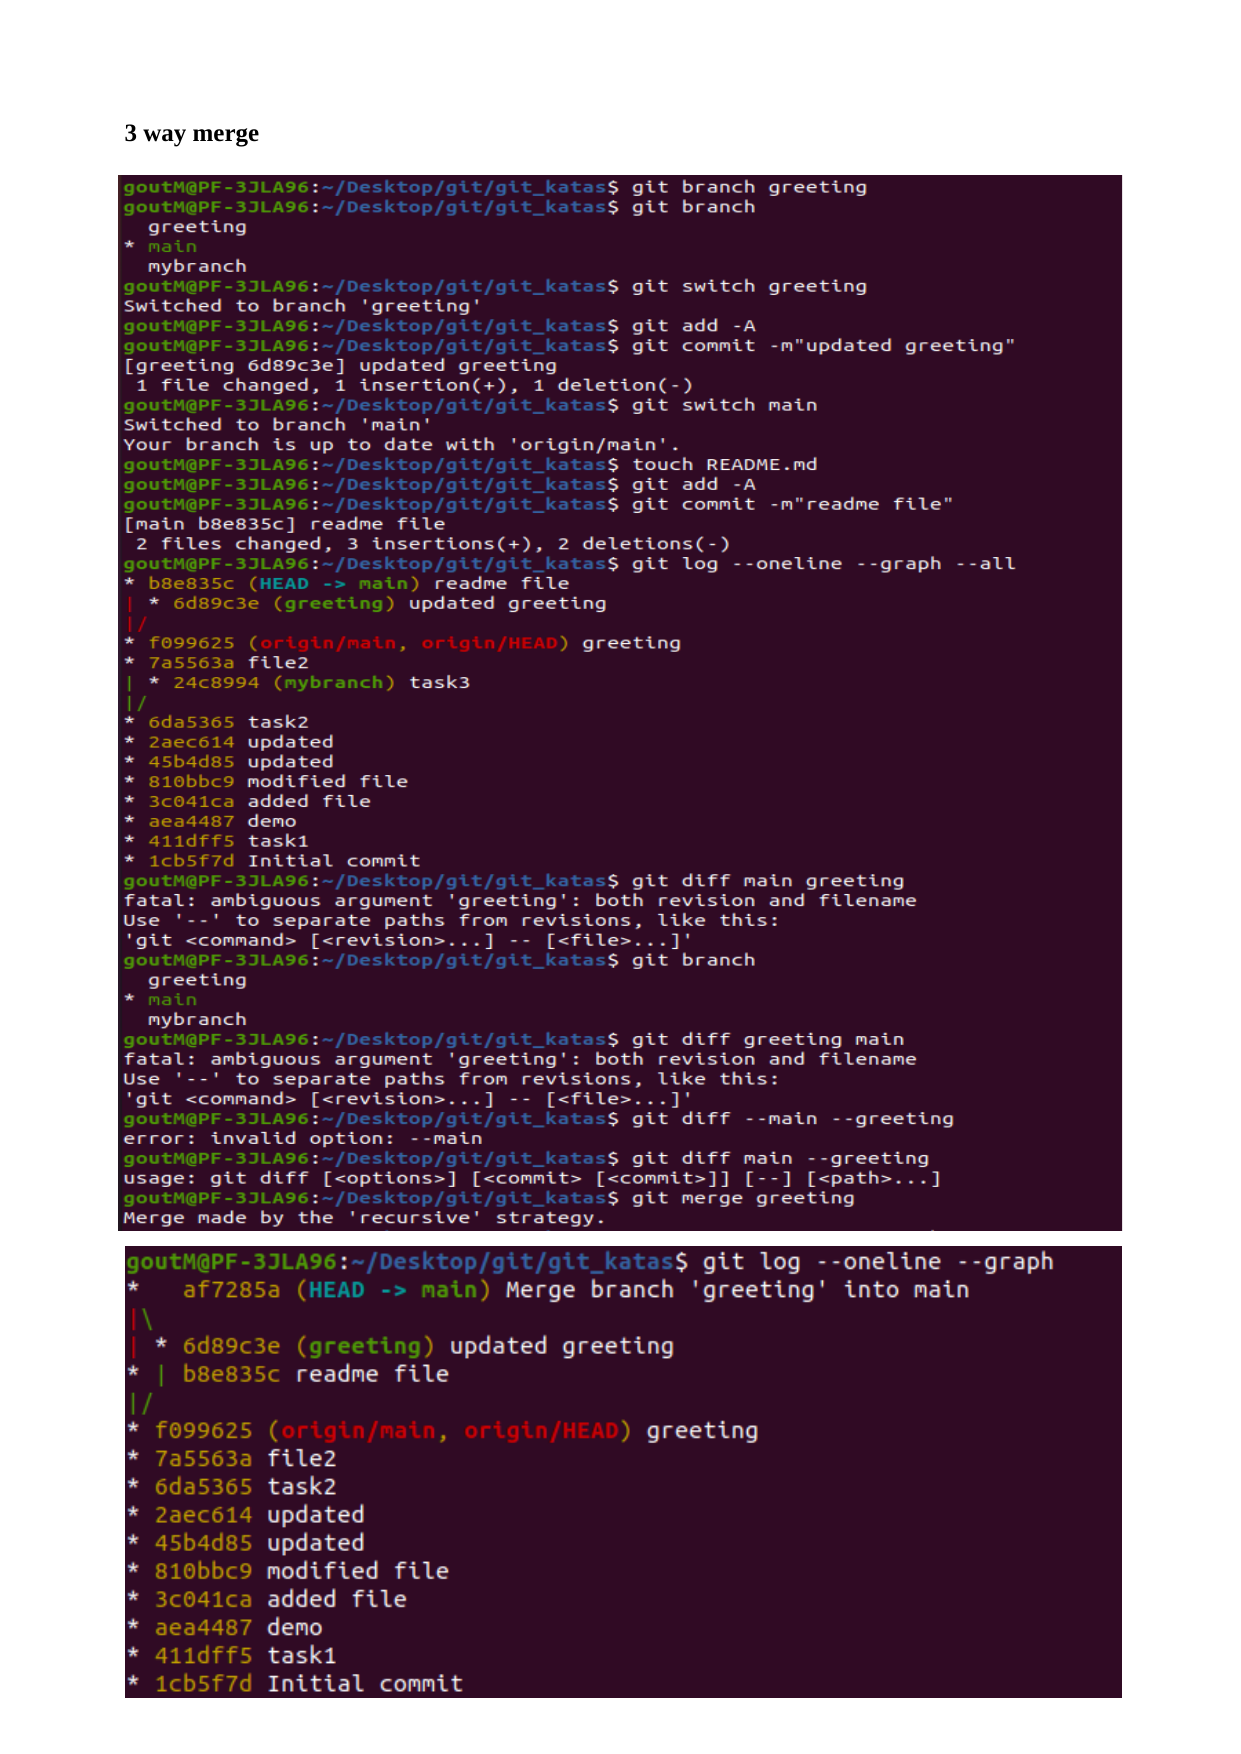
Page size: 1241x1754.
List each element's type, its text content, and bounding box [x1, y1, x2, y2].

picture [118, 175, 1123, 1231]
picture [125, 1246, 1122, 1698]
text 3 way merge [118, 118, 1122, 147]
